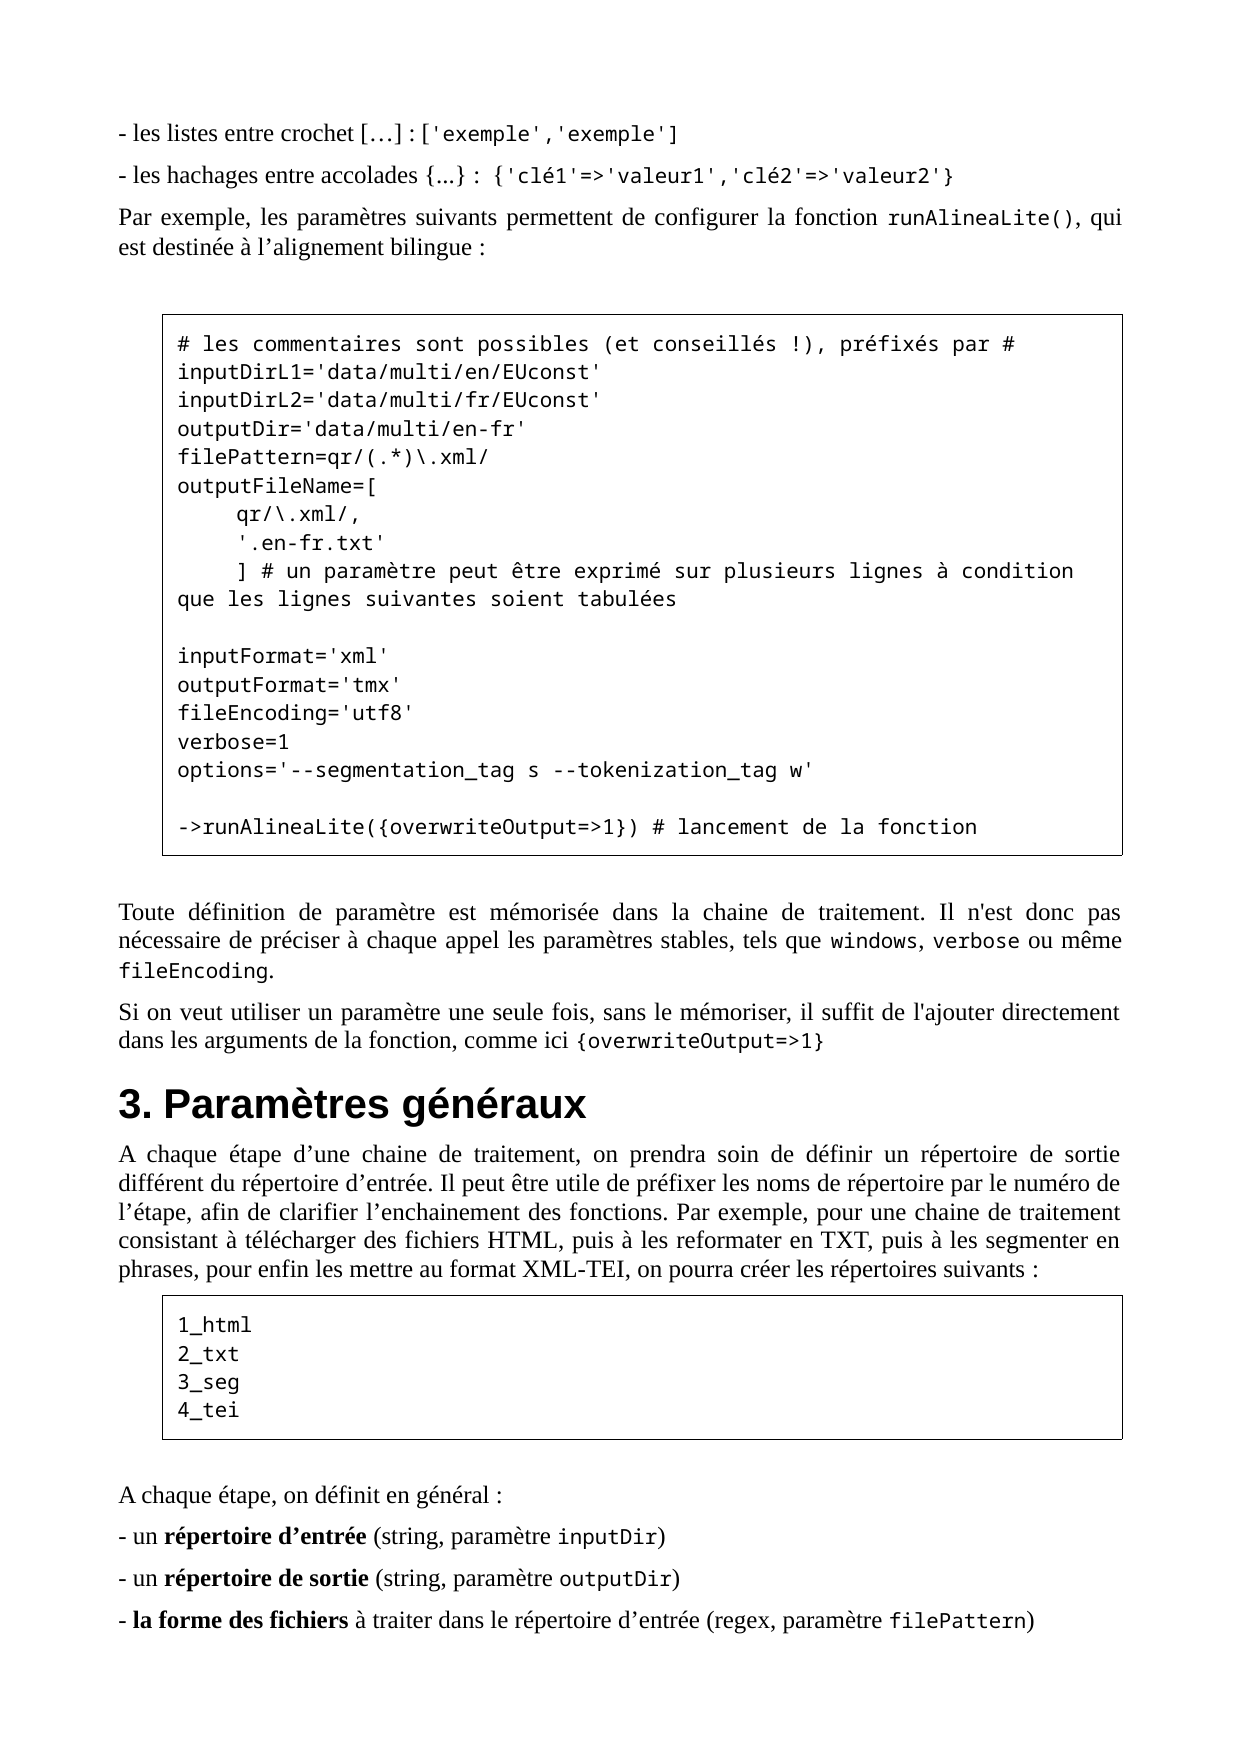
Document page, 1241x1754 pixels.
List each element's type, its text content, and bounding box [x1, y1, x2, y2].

text outputFormat='tmx' [163, 655, 1122, 683]
text ] # un paramètre peut être exprimé sur plusieurs lignes à condition que les lignes suivantes soient tabulées [163, 541, 1122, 613]
text verbose=1 [163, 712, 1122, 740]
text 1_html [163, 1296, 1122, 1324]
text # les commentaires sont possibles (et conseillés !), préfixés par # [163, 315, 1122, 342]
text - un répertoire de sortie (string, paramètre outputDir) [118, 1563, 1122, 1593]
text - les hachages entre accolades {...} : {'clé1'=>'valeur1','clé2'=>'valeur2'} [118, 160, 1122, 189]
text ->runAlineaLite({overwriteOutput=>1}) # lancement de la fonction [163, 797, 1122, 855]
text qr/\.xml/, [163, 484, 1122, 513]
text fileEncoding='utf8' [163, 683, 1122, 712]
text 2_txt [163, 1324, 1122, 1352]
text 3_seg [163, 1352, 1122, 1381]
text filePattern=qr/(.*)\.xml/ [163, 427, 1122, 456]
text A chaque étape d’une chaine de traitement, on prendra soin de définir un répertoire de sortie différent du répertoire d’entrée. Il peut être utile de préfixer les noms de répertoire par le numéro de l’étape, afin de clarifier l’enchainement des fonctions. Par exemple, pour une chaine de traitement consistant à télécharger des fichiers HTML, puis à les reformater en TXT, puis à les segmenter en phrases, pour enfin les mettre au format XML-TEI, on pourra créer les répertoires suivants : [118, 1139, 1122, 1283]
text 4_tei [163, 1381, 1122, 1439]
subtitle Paramètres généraux [118, 1079, 1122, 1127]
text - les listes entre crochet […] : ['exemple','exemple'] [118, 118, 1122, 148]
text inputFormat='xml' [163, 627, 1122, 655]
text - la forme des fichiers à traiter dans le répertoire d’entrée (regex, paramètre filePattern) [118, 1605, 1122, 1635]
text '.en-fr.txt' [163, 513, 1122, 541]
text A chaque étape, on définit en général : [118, 1480, 1122, 1509]
text Toute définition de paramètre est mémorisée dans la chaine de traitement. Il n'est donc pas nécessaire de préciser à chaque appel les paramètres stables, tels que windows, verbose ou même fileEncoding. [118, 897, 1122, 984]
text - un répertoire d’entrée (string, paramètre inputDir) [118, 1521, 1122, 1551]
text inputDirL2='data/multi/fr/EUconst' [163, 371, 1122, 399]
text Si on veut utiliser un paramètre une seule fois, sans le mémoriser, il suffit de l'ajouter directement dans les arguments de la fonction, comme ici {overwriteOutput=>1} [118, 997, 1122, 1055]
text outputDir='data/multi/en-fr' [163, 399, 1122, 427]
text inputDirL1='data/multi/en/EUconst' [163, 342, 1122, 371]
text outputFileName=[ [163, 456, 1122, 484]
text Par exemple, les paramètres suivants permettent de configurer la fonction runAlineaLite(), qui est destinée à l’alignement bilingue : [118, 202, 1122, 260]
text options='--segmentation_tag s --tokenization_tag w' [163, 740, 1122, 784]
